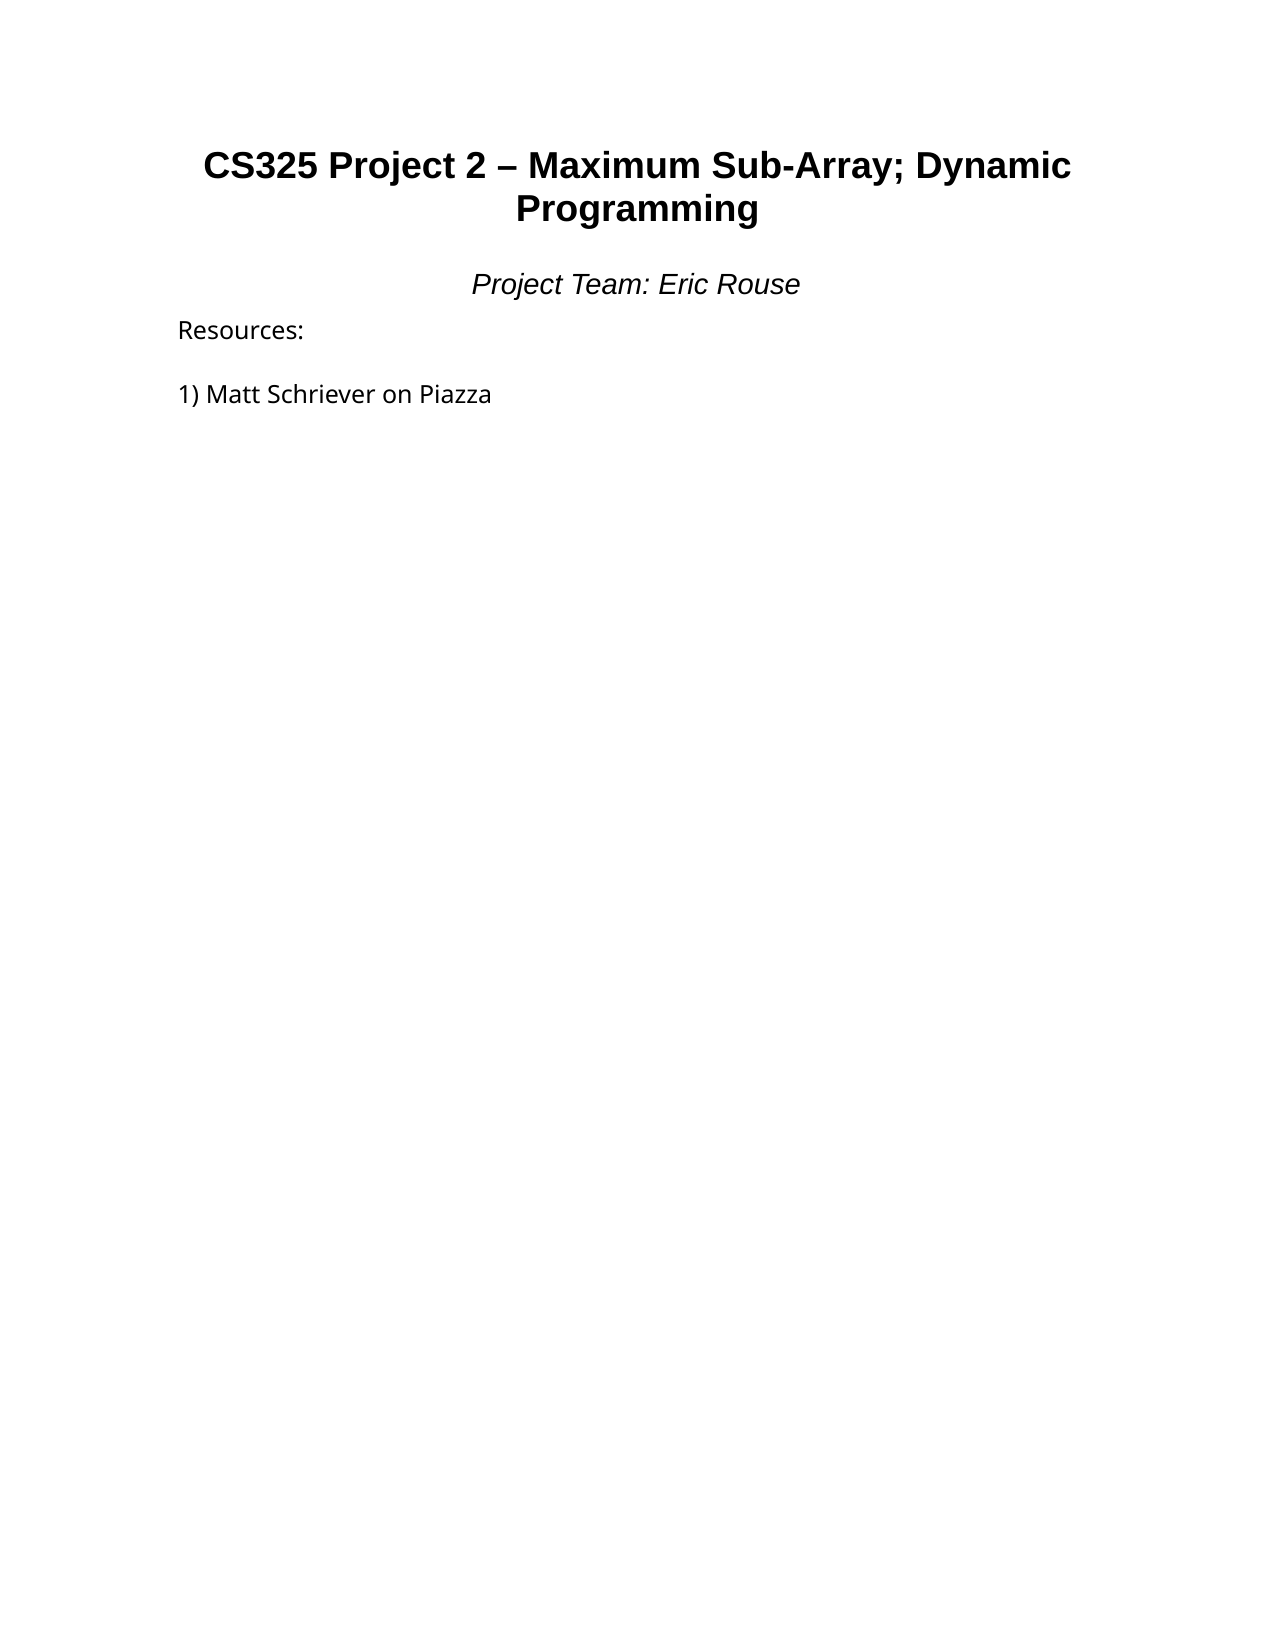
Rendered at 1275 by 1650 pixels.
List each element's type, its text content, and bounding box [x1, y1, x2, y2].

text Resources: [177, 313, 1098, 347]
text 1) Matt Schriever on Piazza [177, 376, 1098, 411]
title CS325 Project 2 – Maximum Sub-Array; Dynamic Programming [118, 143, 1157, 229]
subtitle Project Team: Eric Rouse [118, 267, 1157, 300]
